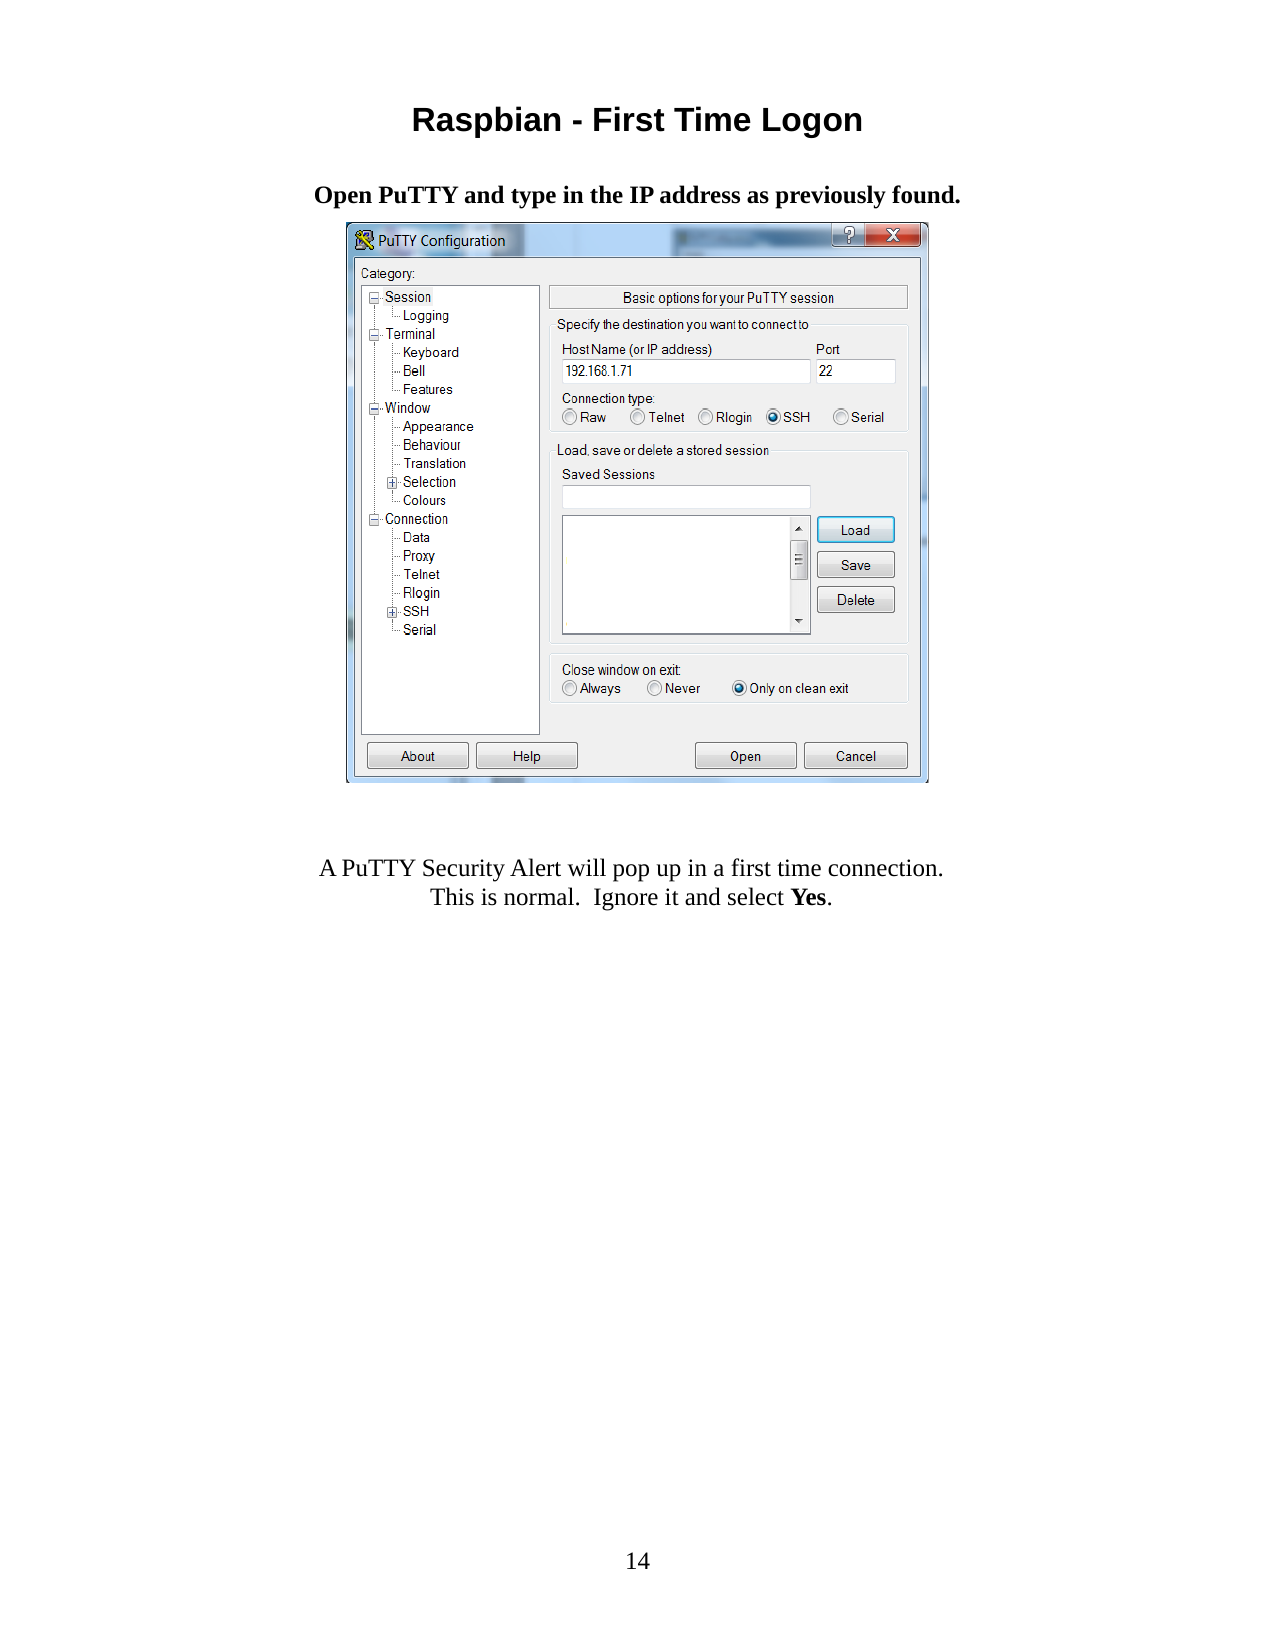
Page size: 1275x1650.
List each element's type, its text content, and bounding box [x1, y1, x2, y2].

subtitle Raspbian - First Time Logon [75, 100, 1200, 139]
text A PuTTY Security Alert will pop up in a first time connection. This is normal. Ignore it and select Yes. [75, 853, 1200, 910]
text Open PuTTY and type in the IP address as previously found. [75, 180, 1200, 209]
